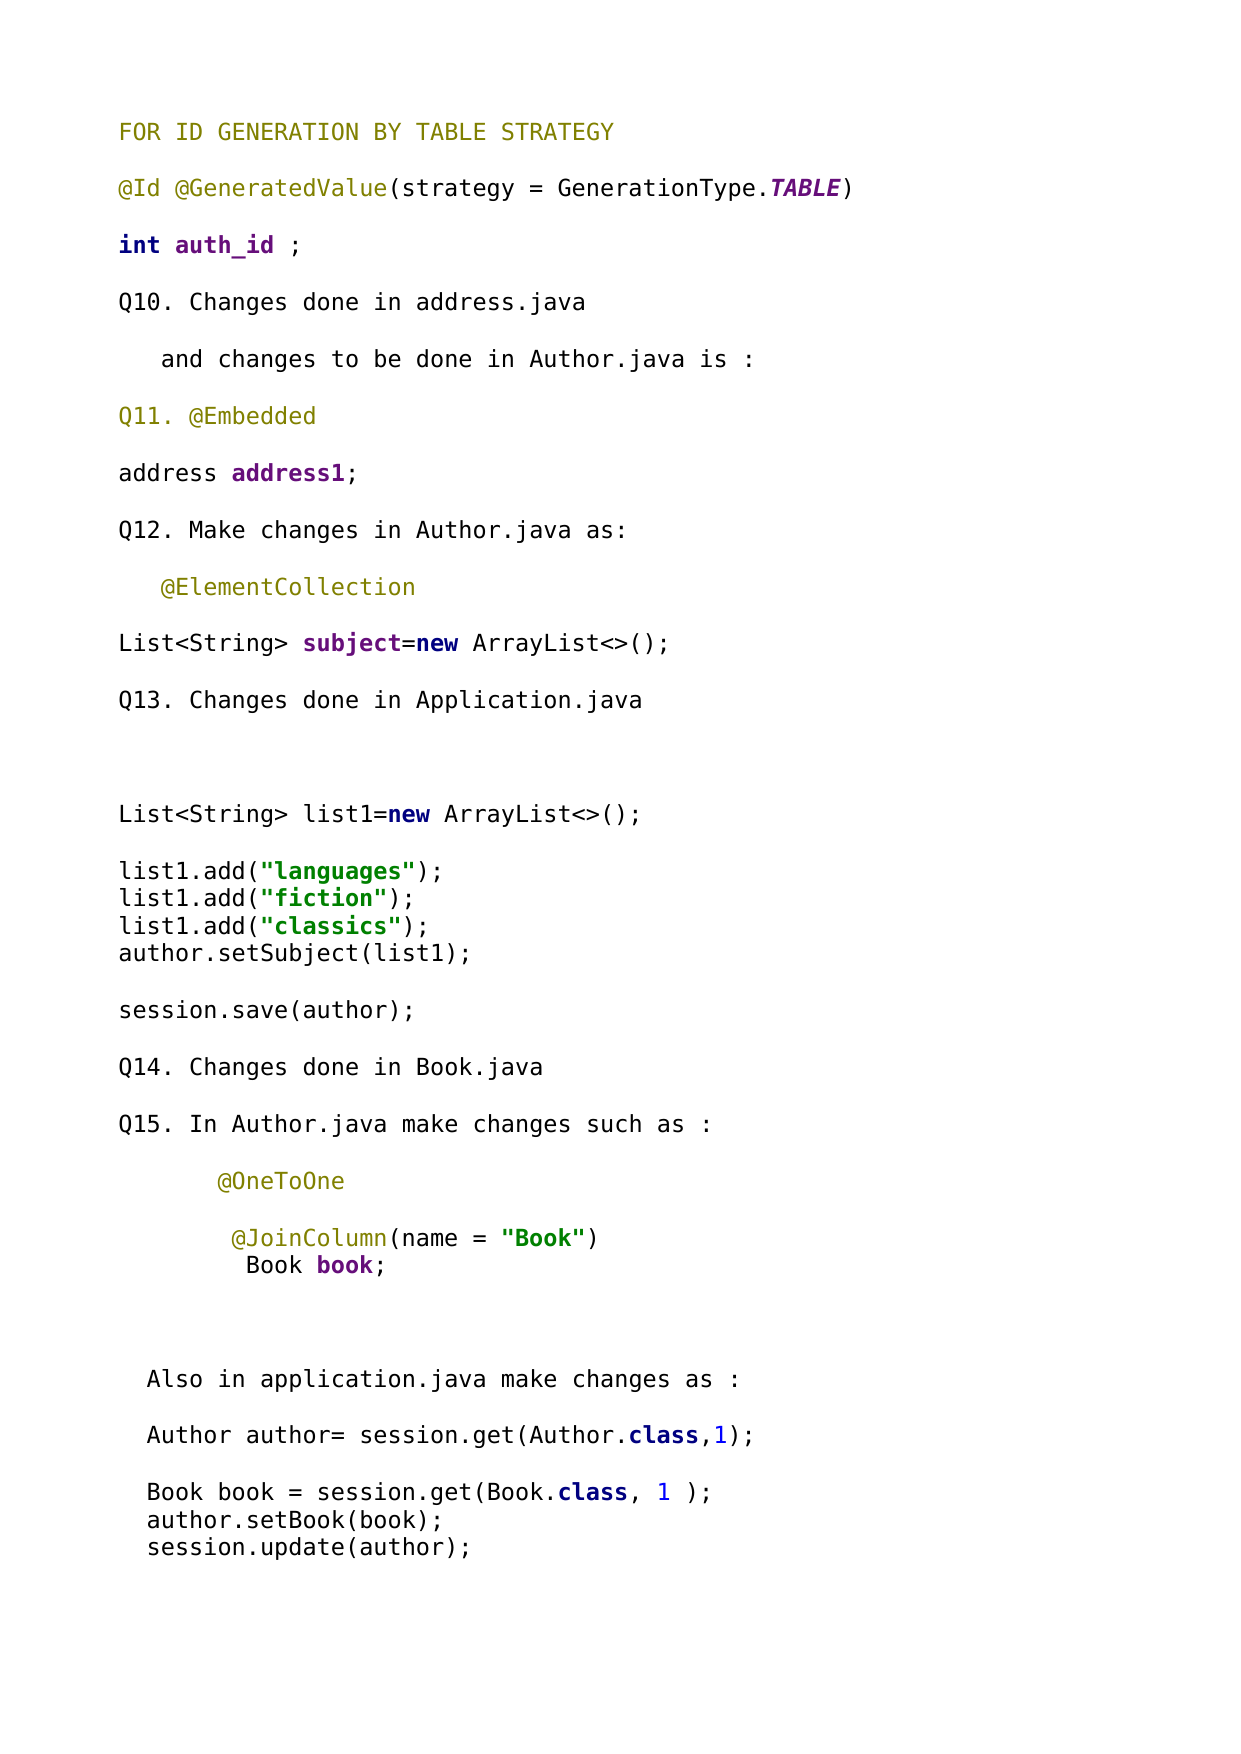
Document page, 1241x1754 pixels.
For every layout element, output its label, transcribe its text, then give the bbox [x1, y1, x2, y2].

text author.setBook(book); [118, 1506, 1122, 1534]
text session.update(author); [118, 1534, 1122, 1561]
text @JoinColumn(name = "Book") [118, 1224, 1122, 1251]
text Book book = session.get(Book.class, 1 ); [118, 1479, 1122, 1506]
text list1.add("classics"); [118, 912, 1122, 940]
text Q11. @Embedded [118, 402, 1122, 430]
text author.setSubject(list1); [118, 940, 1122, 967]
text and changes to be done in Author.java is : [118, 346, 1122, 373]
text Q13. Changes done in Application.java [118, 687, 1122, 714]
text @ElementCollection [118, 573, 1122, 601]
text Also in application.java make changes as : [118, 1365, 1122, 1393]
text list1.add("languages"); [118, 857, 1122, 885]
text int auth_id ; [118, 232, 1122, 259]
text Q10. Changes done in address.java [118, 289, 1122, 316]
text FOR ID GENERATION BY TABLE STRATEGY [118, 118, 1122, 146]
text Author author= session.get(Author.class,1); [118, 1422, 1122, 1449]
text List<String> subject=new ArrayList<>(); [118, 630, 1122, 657]
text session.save(author); [118, 997, 1122, 1024]
text Q14. Changes done in Book.java [118, 1053, 1122, 1081]
text address address1; [118, 459, 1122, 487]
text list1.add("fiction"); [118, 885, 1122, 912]
text Q12. Make changes in Author.java as: [118, 516, 1122, 544]
text @OneToOne [118, 1167, 1122, 1194]
text @Id @GeneratedValue(strategy = GenerationType.TABLE) [118, 175, 1122, 202]
text List<String> list1=new ArrayList<>(); [118, 801, 1122, 828]
text Q15. In Author.java make changes such as : [118, 1110, 1122, 1138]
text Book book; [118, 1251, 1122, 1279]
